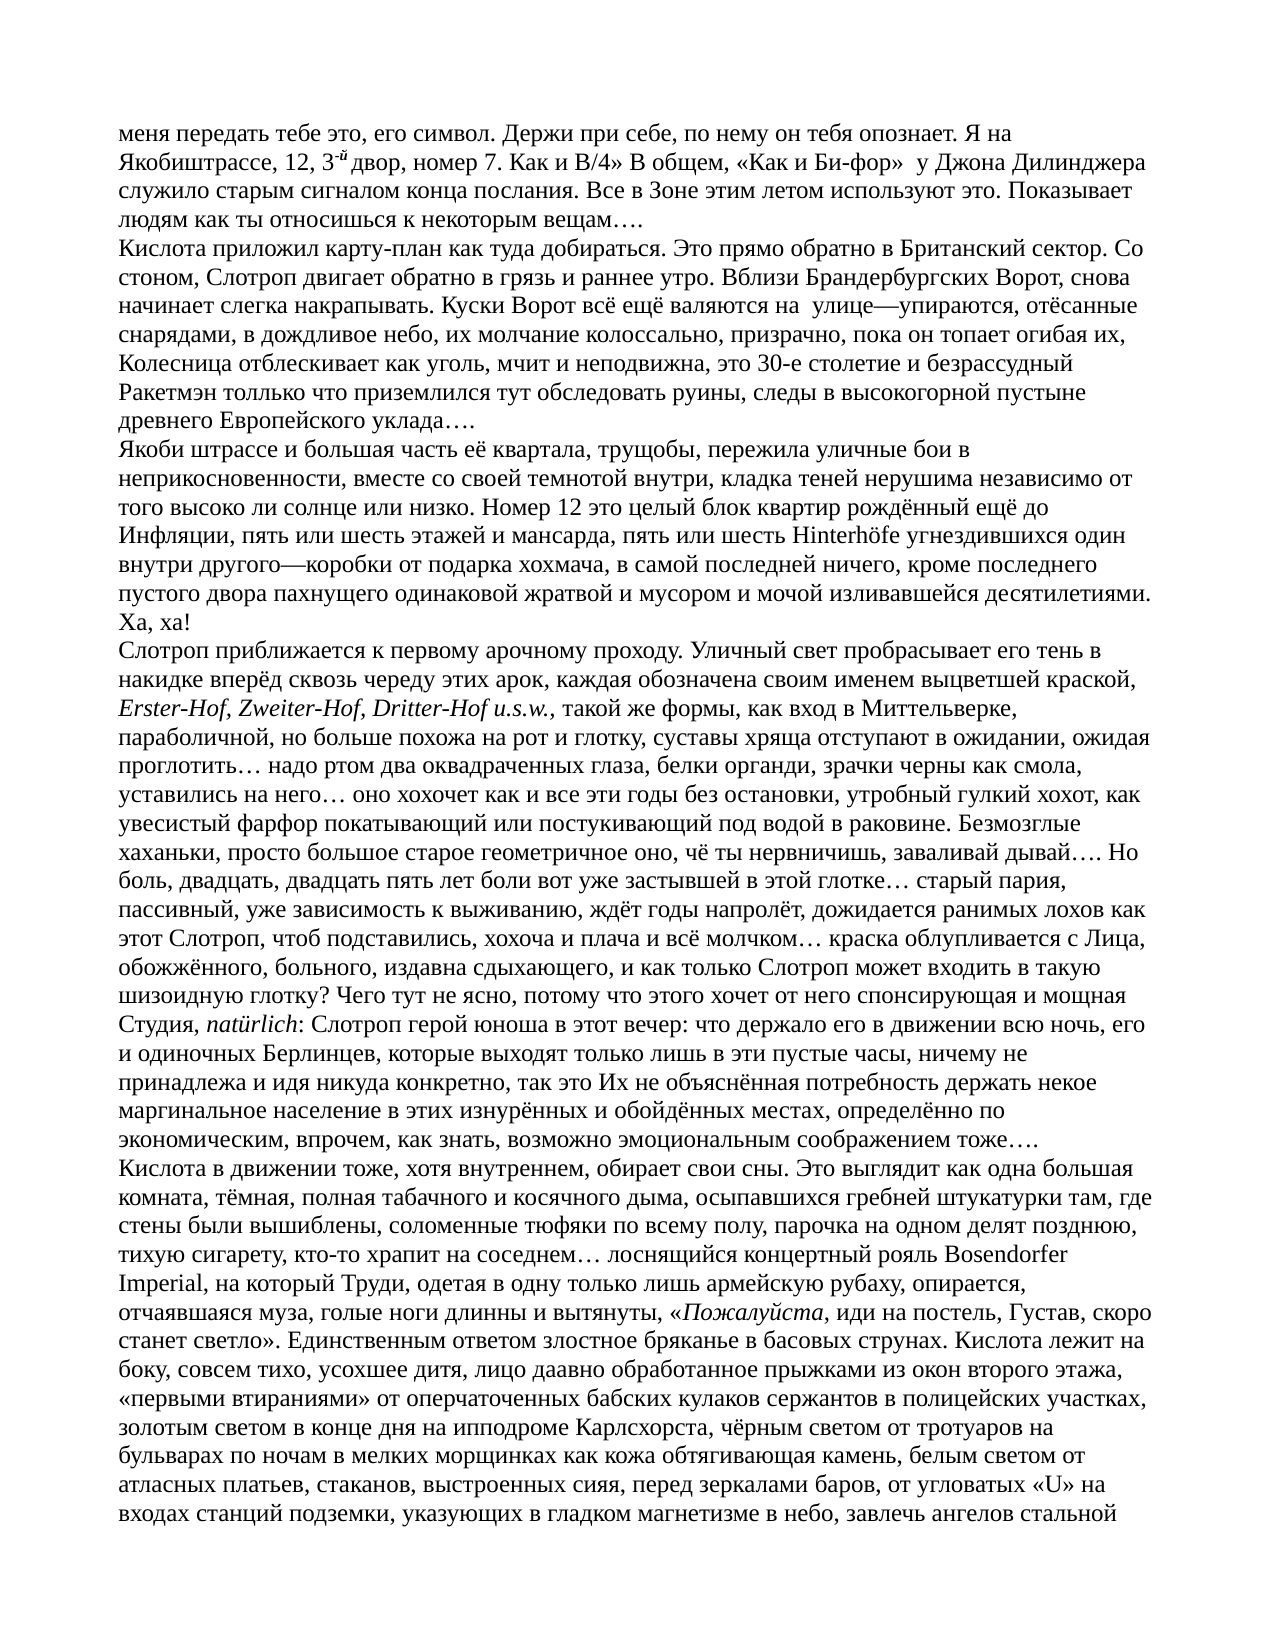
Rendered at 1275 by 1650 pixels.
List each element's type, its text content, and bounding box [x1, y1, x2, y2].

text меня передать тебе это, его символ. Держи при себе, по нему он тебя опознает. Я на Якобиштрассе, 12, 3-й двор, номер 7. Как и В/4» В общем, «Как и Би-фор» у Джона Дилинджера служило старым сигналом конца послания. Все в Зоне этим летом используют это. Показывает людям как ты относишься к некоторым вещам…. [118, 118, 1157, 233]
text Кислота в движении тоже, хотя внутреннем, обирает свои сны. Это выглядит как одна большая комната, тёмная, полная табачного и косячного дыма, осыпавшихся гребней штукатурки там, где стены были вышиблены, соломенные тюфяки по всему полу, парочка на одном делят позднюю, тихую сигарету, кто-то храпит на соседнем… лоснящийся концертный рояль Bosendorfer Imperial, на который Труди, одетая в одну только лишь армейскую рубаху, опирается, отчаявшаяся муза, голые ноги длинны и вытянуты, «Пожалуйста, иди на постель, Густав, скоро станет светло». Единственным ответом злостное бряканье в басовых струнах. Кислота лежит на боку, совсем тихо, усохшее дитя, лицо даавно обработанное прыжками из окон второго этажа, «первыми втираниями» от оперчаточенных бабских кулаков сержантов в полицейских участках, золотым светом в конце дня на ипподроме Карлсхорста, чёрным светом от тротуаров на бульварах по ночам в мелких морщинках как кожа обтягивающая камень, белым светом от атласных платьев, стаканов, выстроенных сияя, перед зеркалами баров, от угловатых «U» на входах станций подземки, указующих в гладком магнетизме в небо, завлечь ангелов стальной [118, 1153, 1157, 1527]
text Кислота приложил карту-план как туда добираться. Это прямо обратно в Британский сектор. Со стоном, Слотроп двигает обратно в грязь и раннее утро. Вблизи Брандербургских Ворот, снова начинает слегка накрапывать. Куски Ворот всё ещё валяются на улице—упираются, отёсанные снарядами, в дождливое небо, их молчание колоссально, призрачно, пока он топает огибая их, Колесница отблескивает как уголь, мчит и неподвижна, это 30-е столетие и безрассудный Ракетмэн толлько что приземлился тут обследовать руины, следы в высокогорной пустыне древнего Европейского уклада…. [118, 233, 1157, 434]
text Слотроп приближается к первому арочному проходу. Уличный свет пробрасывает его тень в накидке вперёд сквозь череду этих арок, каждая обозначена своим именем выцветшей краской, Erster-Hof, Zweiter-Hof, Dritter-Hof u.s.w., такой же формы, как вход в Миттельверке, параболичной, но больше похожа на рот и глотку, суставы хряща отступают в ожидании, ожидая проглотить… надо ртом два оквадраченных глаза, белки органди, зрачки черны как смола, уставились на него… оно хохочет как и все эти годы без остановки, утробный гулкий хохот, как увесистый фарфор покатывающий или постукивающий под водой в раковине. Безмозглые хаханьки, просто большое старое геометричное оно, чё ты нервничишь, заваливай дывай…. Но боль, двадцать, двадцать пять лет боли вот уже застывшей в этой глотке… старый пария, пассивный, уже зависимость к выживанию, ждёт годы напролёт, дожидается ранимых лохов как этот Слотроп, чтоб подставились, хохоча и плача и всё молчком… краска облупливается с Лица, обожжённого, больного, издавна сдыхающего, и как только Слотроп может входить в такую шизоидную глотку? Чего тут не ясно, потому что этого хочет от него спонсирующая и мощная Студия, natürlich: Слотроп герой юноша в этот вечер: что держало его в движении всю ночь, его и одиночных Берлинцев, которые выходят только лишь в эти пустые часы, ничему не принадлежа и идя никуда конкретно, так это Их не объяснённая потребность держать некое маргинальное население в этих изнурённых и обойдённых местах, определённо по экономическим, впрочем, как знать, возможно эмоциональным соображением тоже…. [118, 636, 1157, 1153]
text Якоби штрассе и большая часть её квартала, трущобы, пережила уличные бои в неприкосновенности, вместе со своей темнотой внутри, кладка теней нерушима независимо от того высоко ли солнце или низко. Номер 12 это целый блок квартир рождённый ещё до Инфляции, пять или шесть этажей и мансарда, пять или шесть Hinterhöfe угнездившихся один внутри другого—коробки от подарка хохмача, в самой последней ничего, кроме последнего пустого двора пахнущего одинаковой жратвой и мусором и мочой изливавшейся десятилетиями. Ха, ха! [118, 434, 1157, 636]
